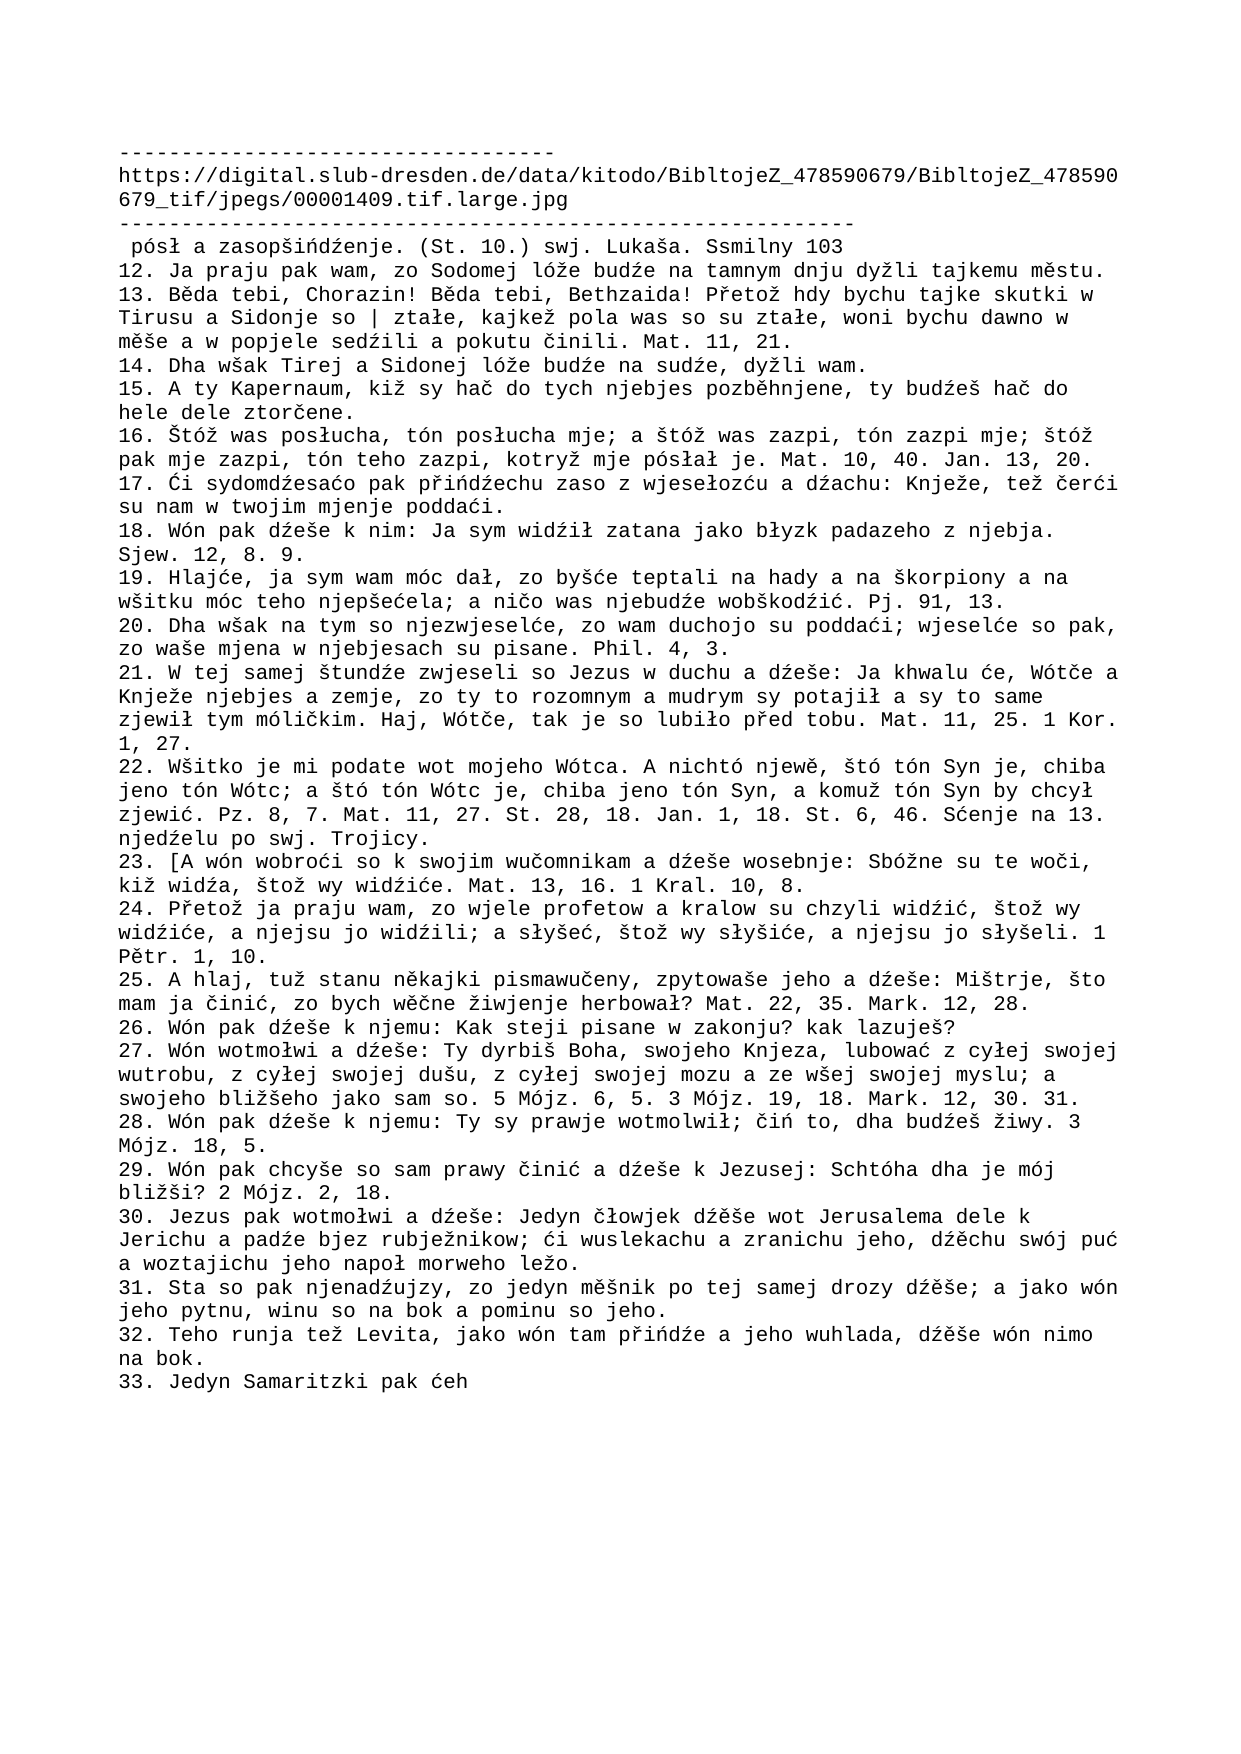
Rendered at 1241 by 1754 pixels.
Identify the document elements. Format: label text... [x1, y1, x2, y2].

text 14. Dha wšak Tirej a Sidonej lóže budźe na sudźe, dyžli wam. [118, 354, 1122, 378]
text 33. Jedyn Samaritzki pak ćeh [118, 1371, 1122, 1395]
text 13. Běda tebi, Chorazin! Běda tebi, Bethzaida! Přetož hdy bychu tajke skutki w Tirusu a Sidonje so | ztałe, kajkež pola was so su ztałe, woni bychu dawno w měše a w popjele sedźili a pokutu činili. Mat. 11, 21. [118, 284, 1122, 354]
text 23. [A wón wobroći so k swojim wučomnikam a dźeše wosebnje: Sbóžne su te woči, kiž widźa, štož wy widźiće. Mat. 13, 16. 1 Kral. 10, 8. [118, 851, 1122, 898]
text 31. Sta so pak njenadźujzy, zo jedyn měšnik po tej samej drozy dźěše; a jako wón jeho pytnu, winu so na bok a pominu so jeho. [118, 1277, 1122, 1324]
text 24. Přetož ja praju wam, zo wjele profetow a kralow su chzyli widźić, štož wy widźiće, a njejsu jo widźili; a słyšeć, štož wy słyšiće, a njejsu jo słyšeli. 1 Pětr. 1, 10. [118, 898, 1122, 969]
text 26. Wón pak dźeše k njemu: Kak steji pisane w zakonju? kak lazuješ? [118, 1017, 1122, 1040]
text 25. A hlaj, tuž stanu někajki pismawučeny, zpytowaše jeho a dźeše: Mištrje, što mam ja činić, zo bych wěčne žiwjenje herbował? Mat. 22, 35. Mark. 12, 28. [118, 969, 1122, 1017]
text 15. A ty Kapernaum, kiž sy hač do tych njebjes pozběhnjene, ty budźeš hač do hele dele ztorčene. [118, 378, 1122, 426]
text 12. Ja praju pak wam, zo Sodomej lóže budźe na tamnym dnju dyžli tajkemu městu. [118, 260, 1122, 284]
text 28. Wón pak dźeše k njemu: Ty sy prawje wotmolwił; čiń to, dha budźeš žiwy. 3 Mójz. 18, 5. [118, 1111, 1122, 1158]
text 30. Jezus pak wotmołwi a dźeše: Jedyn čłowjek dźěše wot Jerusalema dele k Jerichu a padźe bjez rubježnikow; ći wuslekachu a zranichu jeho, dźěchu swój puć a woztajichu jeho napoł morweho ležo. [118, 1206, 1122, 1277]
text pósł a zasopšińdźenje. (St. 10.) swj. Lukaša. Ssmilny 103 [118, 236, 1122, 260]
text 17. Ći sydomdźesaćo pak přińdźechu zaso z wjesełozću a dźachu: Knježe, tež čerći su nam w twojim mjenje poddaći. [118, 473, 1122, 520]
text ----------------------------------- https://digital.slub-dresden.de/data/kitodo/BibltojeZ_478590679/BibltojeZ_478590679_tif/jpegs/00001409.tif.large.jpg ----------------------------------------------------------- [118, 142, 1122, 236]
text 21. W tej samej štundźe zwjeseli so Jezus w duchu a dźeše: Ja khwalu će, Wótče a Knježe njebjes a zemje, zo ty to rozomnym a mudrym sy potajił a sy to same zjewił tym móličkim. Haj, Wótče, tak je so lubiło před tobu. Mat. 11, 25. 1 Kor. 1, 27. [118, 662, 1122, 757]
text 27. Wón wotmołwi a dźeše: Ty dyrbiš Boha, swojeho Knjeza, lubować z cyłej swojej wutrobu, z cyłej swojej dušu, z cyłej swojej mozu a ze wšej swojej myslu; a swojeho bližšeho jako sam so. 5 Mójz. 6, 5. 3 Mójz. 19, 18. Mark. 12, 30. 31. [118, 1040, 1122, 1111]
text 18. Wón pak dźeše k nim: Ja sym widźił zatana jako błyzk padazeho z njebja. Sjew. 12, 8. 9. [118, 520, 1122, 567]
text 29. Wón pak chcyše so sam prawy činić a dźeše k Jezusej: Schtóha dha je mój bližši? 2 Mójz. 2, 18. [118, 1158, 1122, 1206]
text 20. Dha wšak na tym so njezwjeselće, zo wam duchojo su poddaći; wjeselće so pak, zo waše mjena w njebjesach su pisane. Phil. 4, 3. [118, 615, 1122, 662]
text 32. Teho runja tež Levita, jako wón tam přińdźe a jeho wuhlada, dźěše wón nimo na bok. [118, 1324, 1122, 1371]
text 16. Štóž was posłucha, tón posłucha mje; a štóž was zazpi, tón zazpi mje; štóž pak mje zazpi, tón teho zazpi, kotryž mje pósłał je. Mat. 10, 40. Jan. 13, 20. [118, 426, 1122, 473]
text 22. Wšitko je mi podate wot mojeho Wótca. A nichtó njewě, štó tón Syn je, chiba jeno tón Wótc; a štó tón Wótc je, chiba jeno tón Syn, a komuž tón Syn by chcył zjewić. Pz. 8, 7. Mat. 11, 27. St. 28, 18. Jan. 1, 18. St. 6, 46. Sćenje na 13. njedźelu po swj. Trojicy. [118, 757, 1122, 851]
text 19. Hlajće, ja sym wam móc dał, zo byšće teptali na hady a na škorpiony a na wšitku móc teho njepšećela; a ničo was njebudźe wobškodźić. Pj. 91, 13. [118, 567, 1122, 615]
